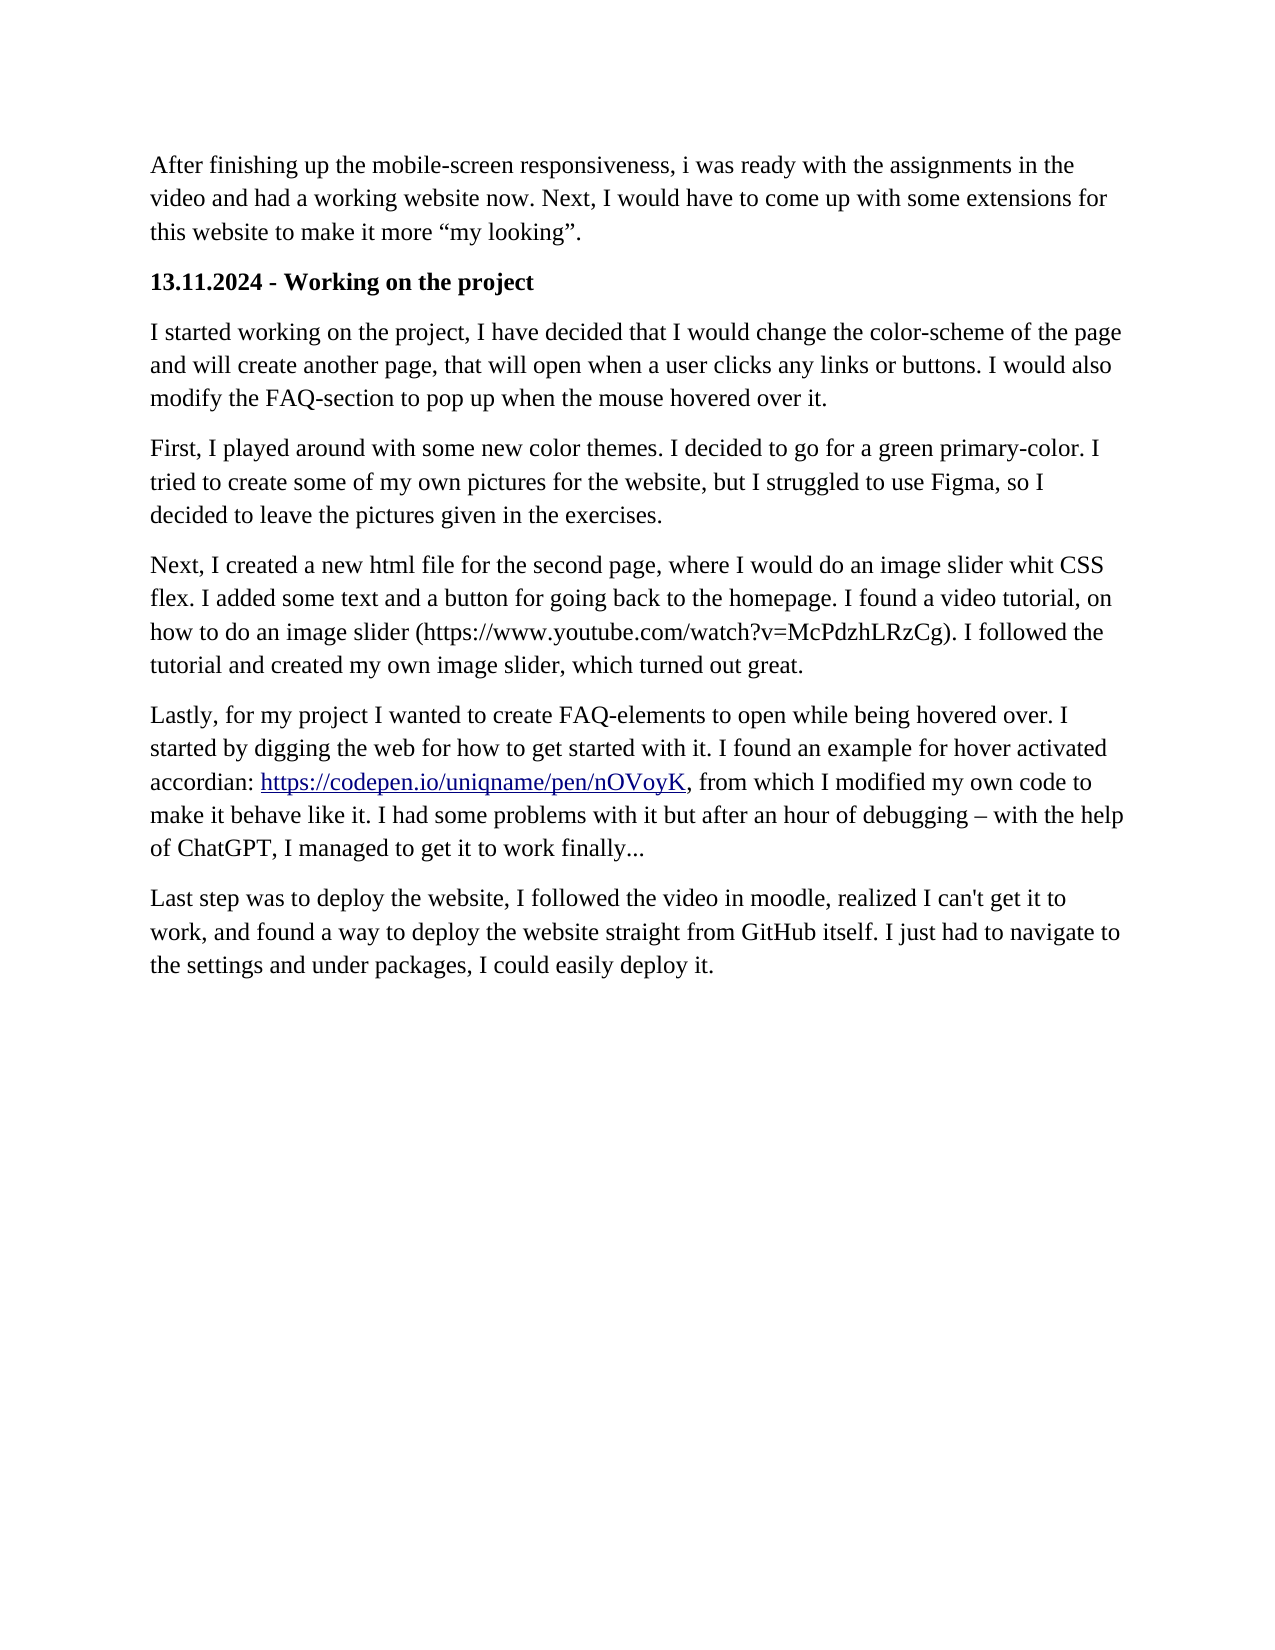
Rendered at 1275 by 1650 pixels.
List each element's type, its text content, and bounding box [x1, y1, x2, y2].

text I started working on the project, I have decided that I would change the color-scheme of the page and will create another page, that will open when a user clicks any links or buttons. I would also modify the FAQ-section to pop up when the mouse hovered over it. [150, 317, 1125, 412]
text After finishing up the mobile-screen responsiveness, i was ready with the assignments in the video and had a working website now. Next, I would have to come up with some extensions for this website to make it more “my looking”. [150, 150, 1125, 245]
text Next, I created a new html file for the second page, where I would do an image slider whit CSS flex. I added some text and a button for going back to the homepage. I found a video tutorial, on how to do an image slider (https://www.youtube.com/watch?v=McPdzhLRzCg). I followed the tutorial and created my own image slider, which turned out great. [150, 550, 1125, 679]
text 13.11.2024 - Working on the project [150, 267, 1125, 295]
text Last step was to deploy the website, I followed the video in moodle, realized I can't get it to work, and found a way to deploy the website straight from GitHub itself. I just had to navigate to the settings and under packages, I could easily deploy it. [150, 883, 1125, 979]
text Lastly, for my project I wanted to create FAQ-elements to open while being hovered over. I started by digging the web for how to get started with it. I found an example for hover activated accordian: https://codepen.io/uniqname/pen/nOVoyK, from which I modified my own code to make it behave like it. I had some problems with it but after an hour of debugging – with the help of ChatGPT, I managed to get it to work finally... [150, 700, 1125, 862]
text First, I played around with some new color themes. I decided to go for a green primary-color. I tried to create some of my own pictures for the website, but I struggled to use Figma, so I decided to leave the pictures given in the exercises. [150, 433, 1125, 529]
